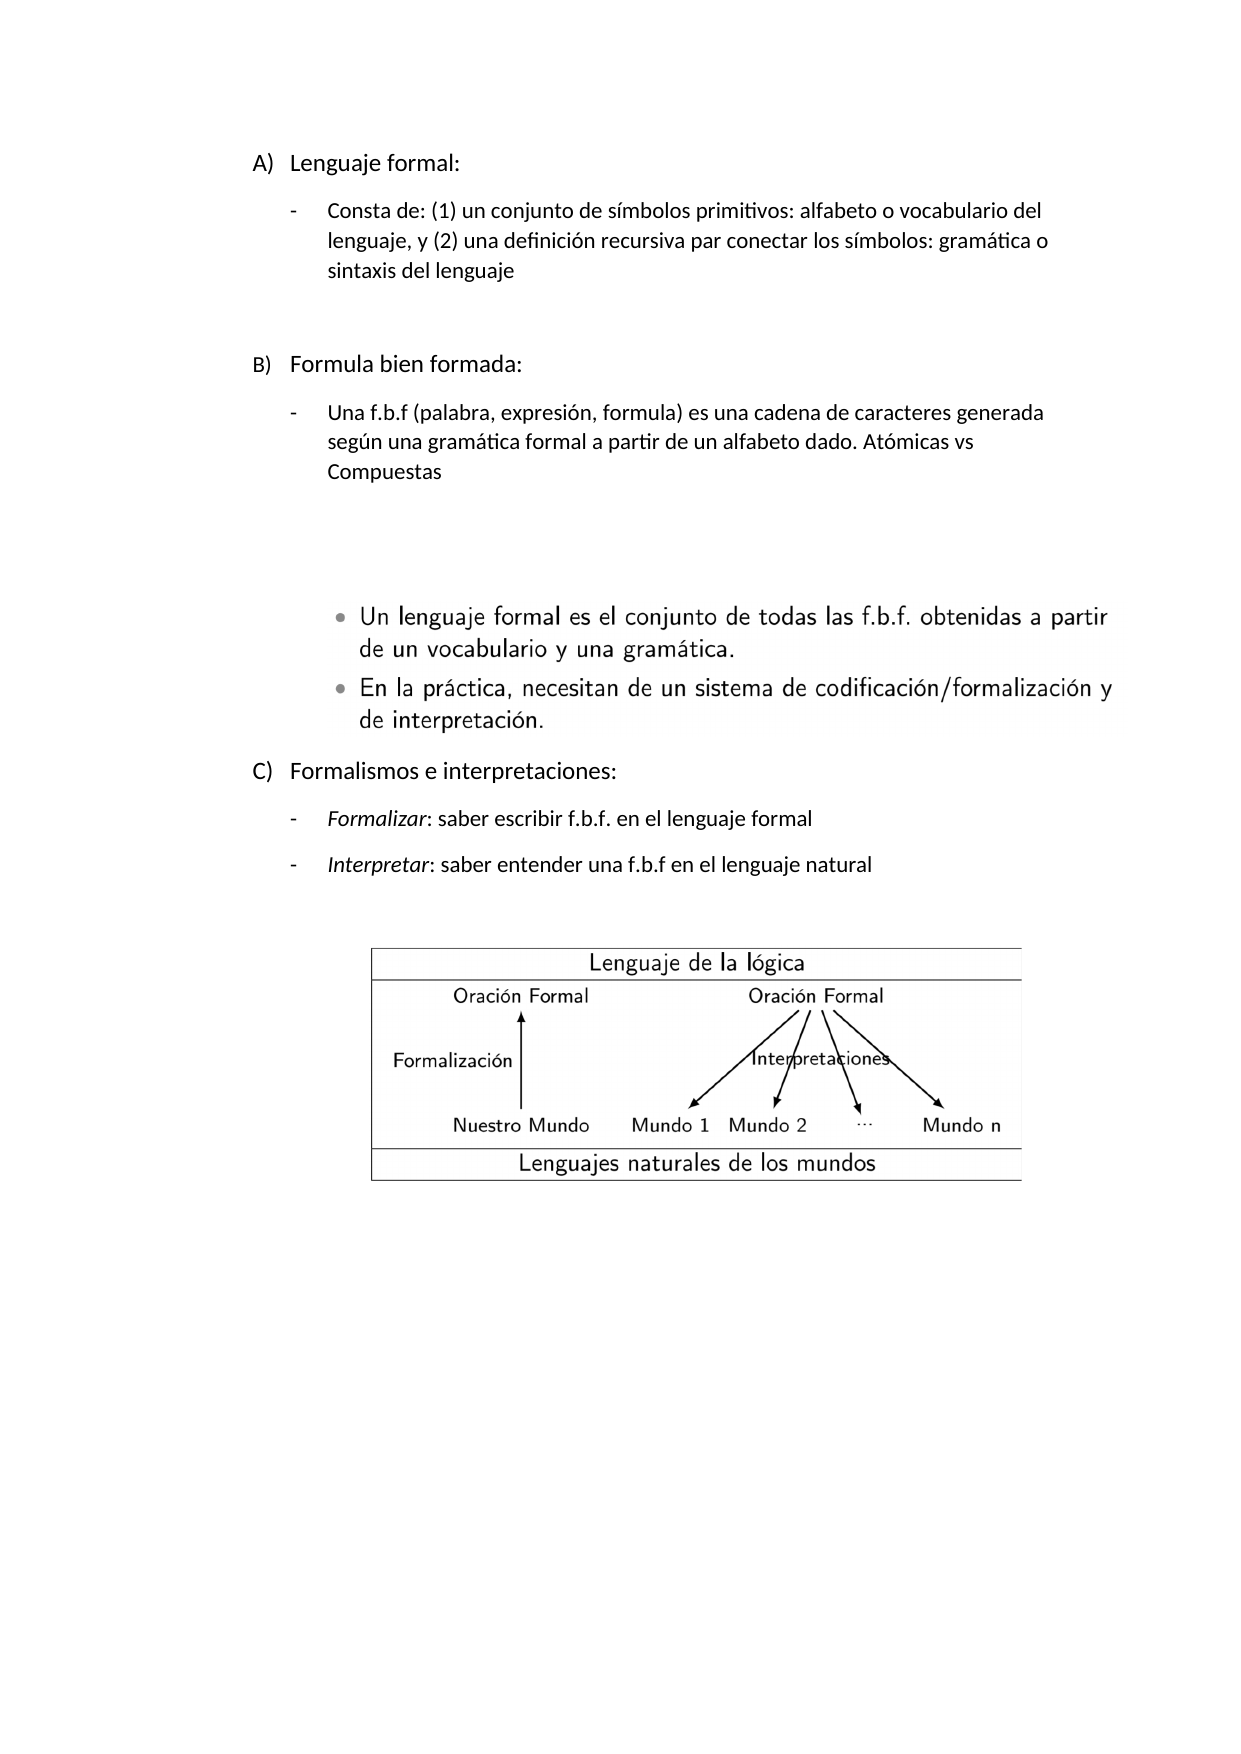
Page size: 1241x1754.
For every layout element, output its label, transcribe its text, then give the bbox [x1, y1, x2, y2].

list Formalizar: saber escribir f.b.f. en el lenguaje formal [290, 804, 1063, 832]
list Formalismos e interpretaciones: [252, 755, 1063, 786]
list Consta de: (1) un conjunto de símbolos primitivos: alfabeto o vocabulario del lenguaje, y (2) una definición recursiva par conectar los símbolos: gramática o sintaxis del lenguaje [290, 197, 1063, 284]
list Una f.b.f (palabra, expresión, formula) es una cadena de caracteres generada según una gramática formal a partir de un alfabeto dado. Atómicas vs Compuestas [290, 398, 1063, 485]
list Formula bien formada: [252, 349, 1063, 379]
list Interpretar: saber entender una f.b.f en el lenguaje natural [290, 850, 1063, 878]
list Lenguaje formal: [252, 148, 1063, 178]
